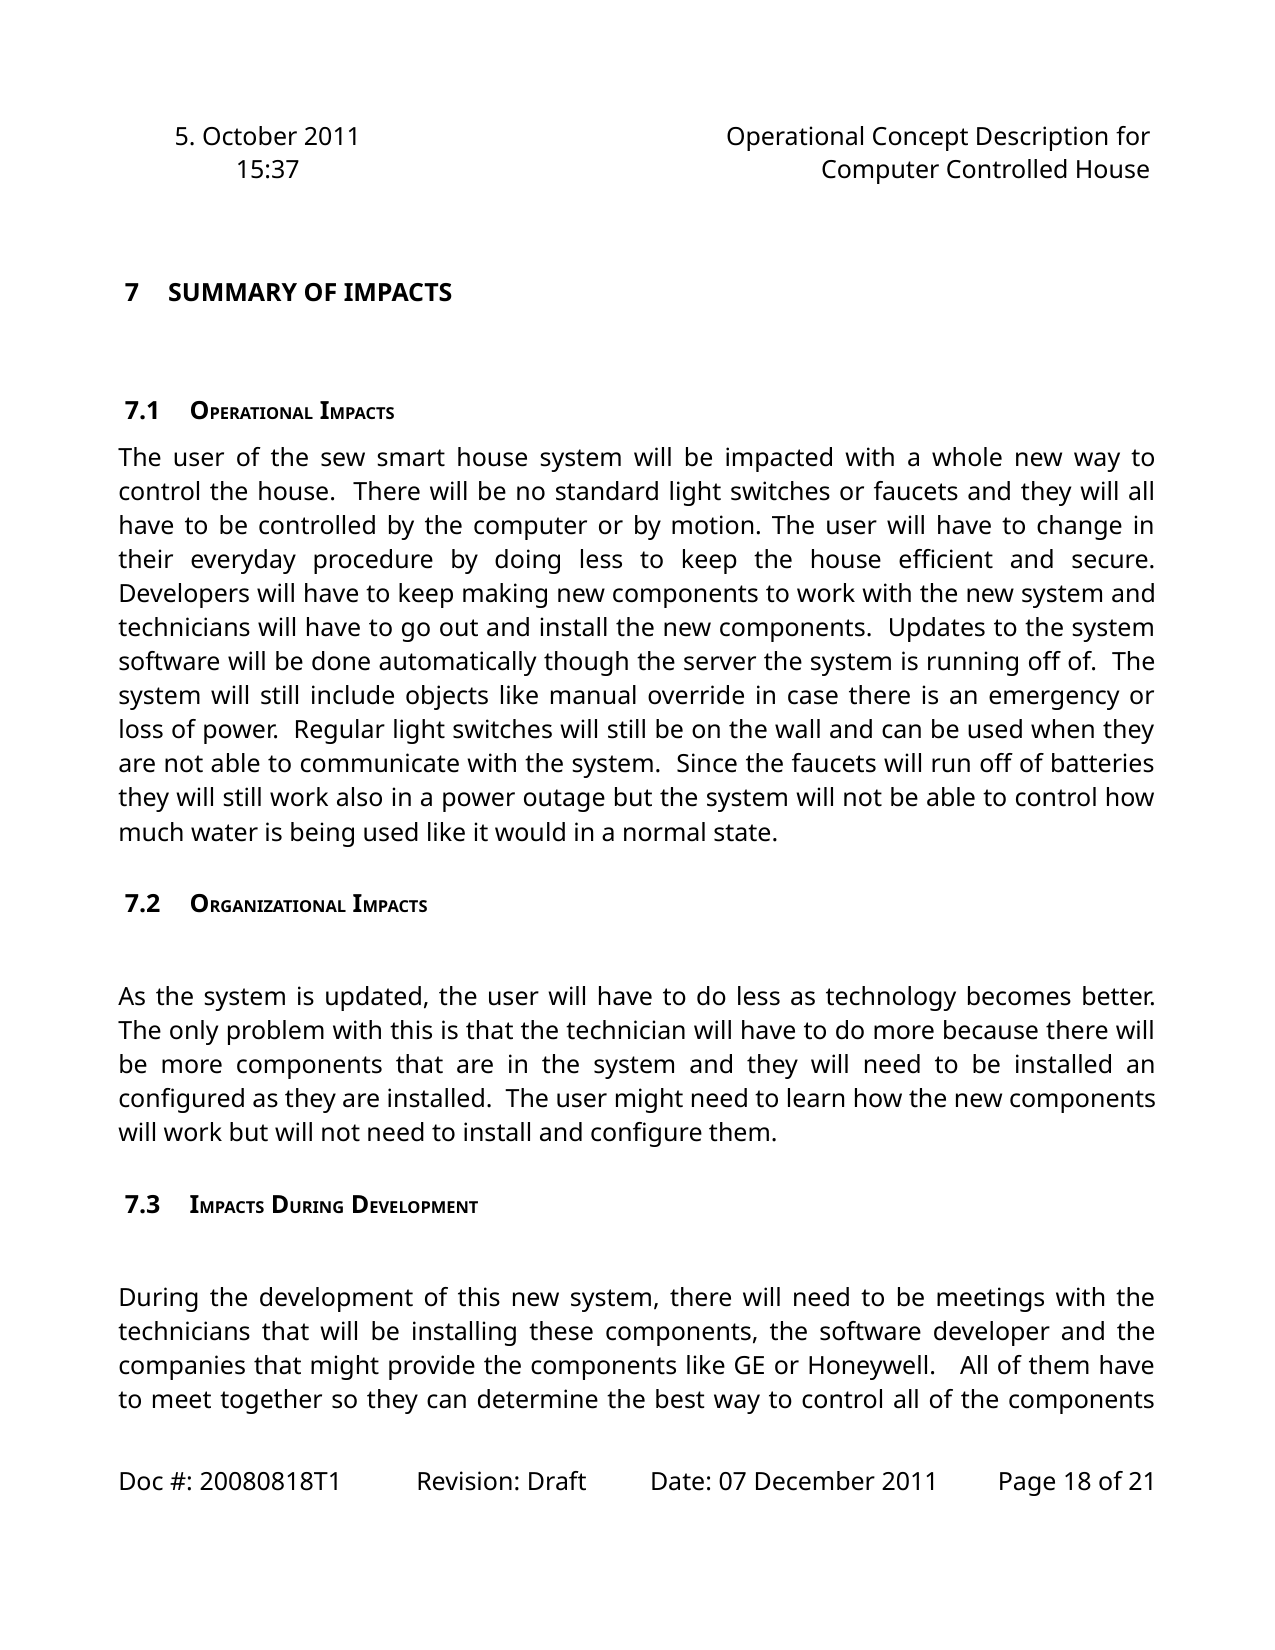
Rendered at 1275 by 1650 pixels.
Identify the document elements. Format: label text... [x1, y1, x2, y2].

subtitle Summary of Impacts [118, 275, 1157, 309]
subtitle Organizational Impacts [118, 886, 1157, 920]
text During the development of this new system, there will need to be meetings with the technicians that will be installing these components, the software developer and the companies that might provide the components like GE or Honeywell. All of them have to meet together so they can determine the best way to control all of the components [118, 1280, 1157, 1416]
subtitle Operational Impacts [118, 393, 1157, 427]
text The user of the sew smart house system will be impacted with a whole new way to control the house. There will be no standard light switches or faucets and they will all have to be controlled by the computer or by motion. The user will have to change in their everyday procedure by doing less to keep the house efficient and secure. Developers will have to keep making new components to work with the new system and technicians will have to go out and install the new components. Updates to the system software will be done automatically though the server the system is running off of. The system will still include objects like manual override in case there is an emergency or loss of power. Regular light switches will still be on the wall and can be used when they are not able to communicate with the system. Since the faucets will run off of batteries they will still work also in a power outage but the system will not be able to control how much water is being used like it would in a normal state. [118, 439, 1157, 848]
subtitle Impacts During Development [118, 1187, 1157, 1221]
text As the system is updated, the user will have to do less as technology becomes better. The only problem with this is that the technician will have to do more because there will be more components that are in the system and they will need to be installed an configured as they are installed. The user might need to learn how the new components will work but will not need to install and configure them. [118, 979, 1157, 1149]
